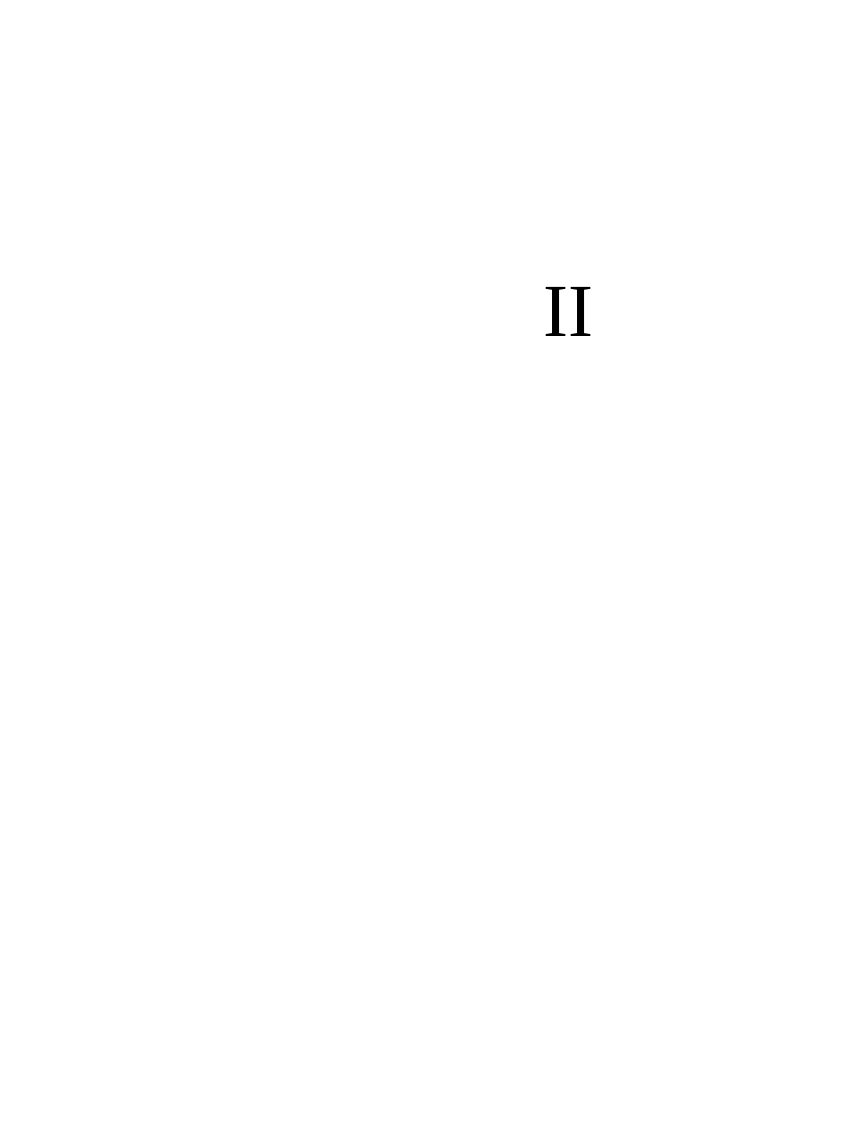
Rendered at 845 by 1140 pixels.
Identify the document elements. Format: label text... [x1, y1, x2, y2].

text II [75, 266, 769, 353]
